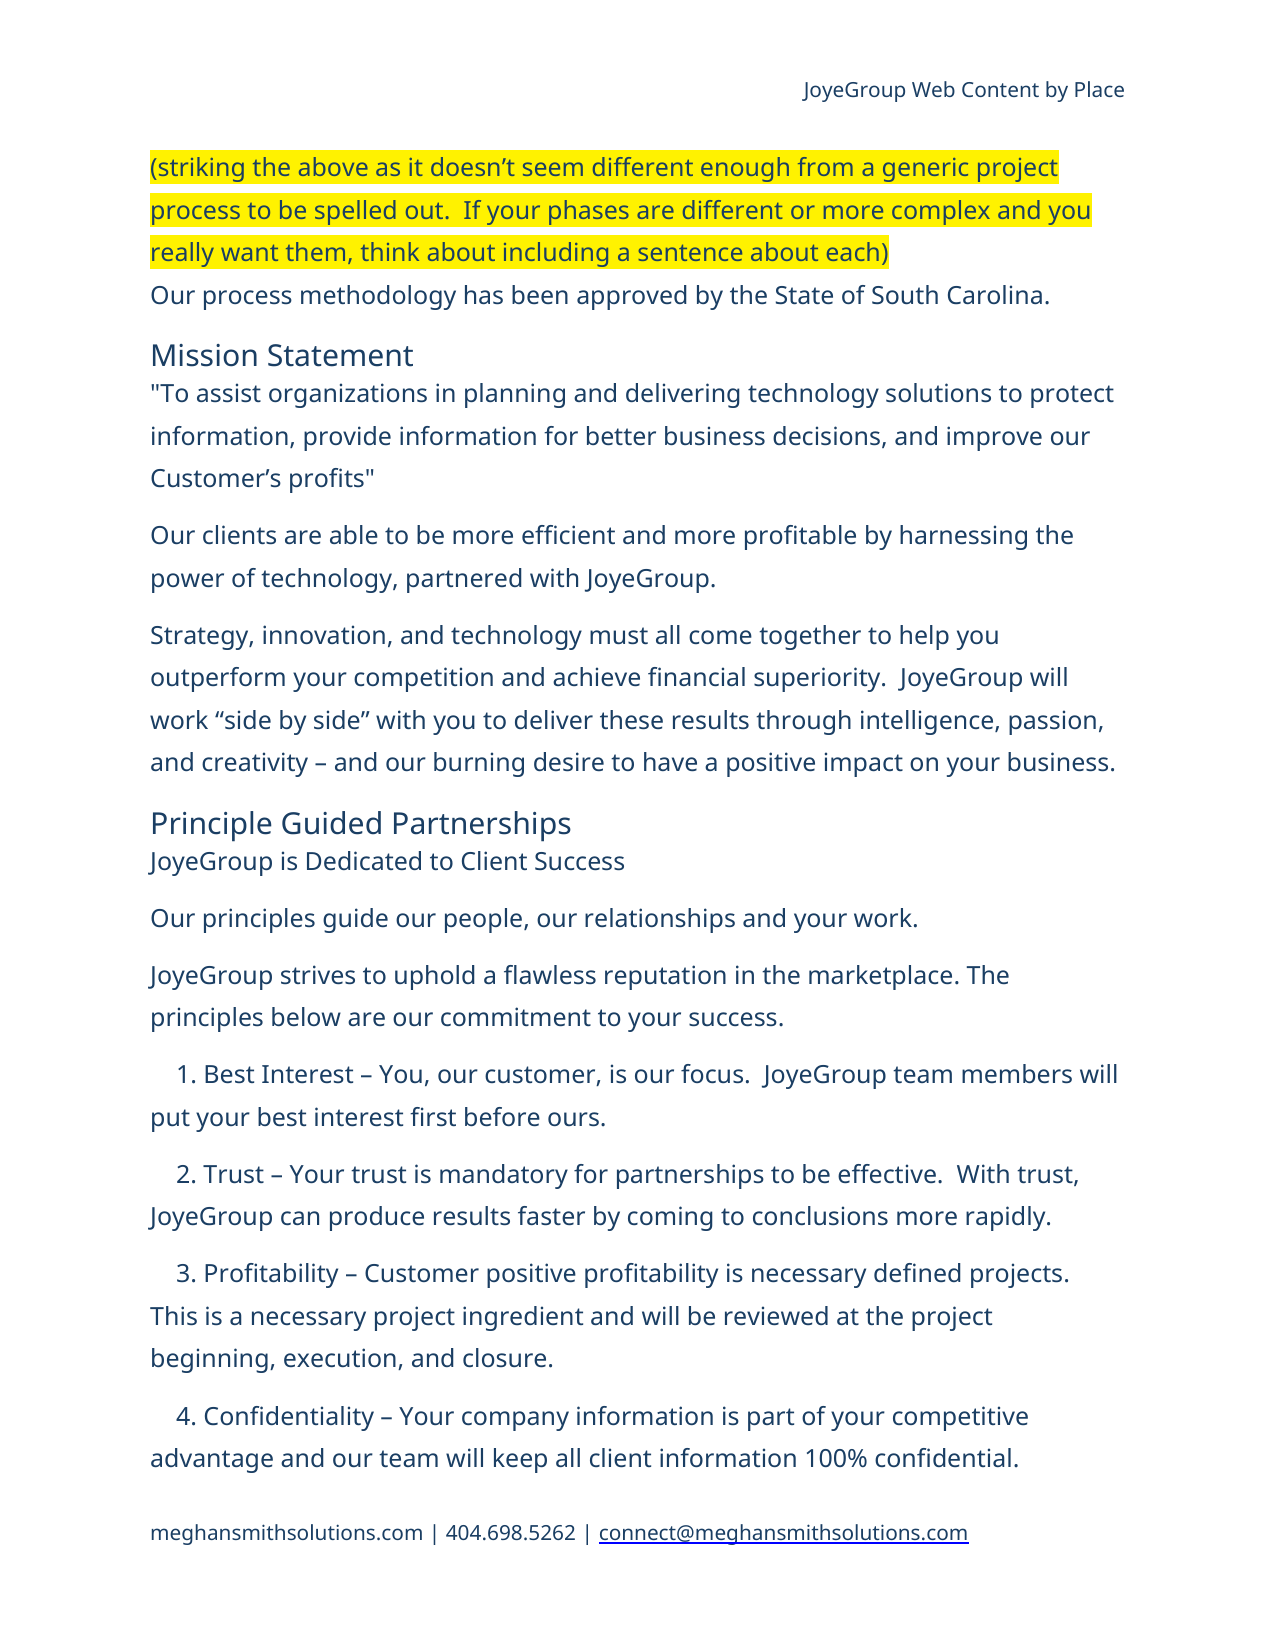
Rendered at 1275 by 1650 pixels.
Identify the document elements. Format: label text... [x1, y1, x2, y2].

text Our clients are able to be more efficient and more profitable by harnessing the power of technology, partnered with JoyeGroup. [150, 518, 1125, 594]
subtitle Mission Statement [150, 334, 1125, 376]
text 2. Trust – Your trust is mandatory for partnerships to be effective. With trust, JoyeGroup can produce results faster by coming to conclusions more rapidly. [150, 1156, 1125, 1233]
subtitle Principle Guided Partnerships [150, 802, 1125, 843]
text "To assist organizations in planning and delivering technology solutions to protect information, provide information for better business decisions, and improve our Customer’s profits" [150, 376, 1125, 495]
text JoyeGroup strives to uphold a flawless reputation in the marketplace. The principles below are our commitment to your success. [150, 957, 1125, 1034]
text Our principles guide our people, our relationships and your work. [150, 900, 1125, 934]
text JoyeGroup is Dedicated to Client Success [150, 843, 1125, 877]
text Strategy, innovation, and technology must all come together to help you outperform your competition and achieve financial superiority. JoyeGroup will work “side by side” with you to deliver these results through intelligence, passion, and creativity – and our burning desire to have a positive impact on your business. [150, 617, 1125, 779]
text 3. Profitability – Customer positive profitability is necessary defined projects. This is a necessary project ingredient and will be reviewed at the project beginning, execution, and closure. [150, 1256, 1125, 1375]
text (striking the above as it doesn’t seem different enough from a generic project process to be spelled out. If your phases are different or more complex and you really want them, think about including a sentence about each) Our process methodology has been approved by the State of South Carolina. [150, 150, 1125, 312]
text 1. Best Interest – You, our customer, is our focus. JoyeGroup team members will put your best interest first before ours. [150, 1057, 1125, 1133]
text 4. Confidentiality – Your company information is part of your competitive advantage and our team will keep all client information 100% confidential. [150, 1398, 1125, 1475]
